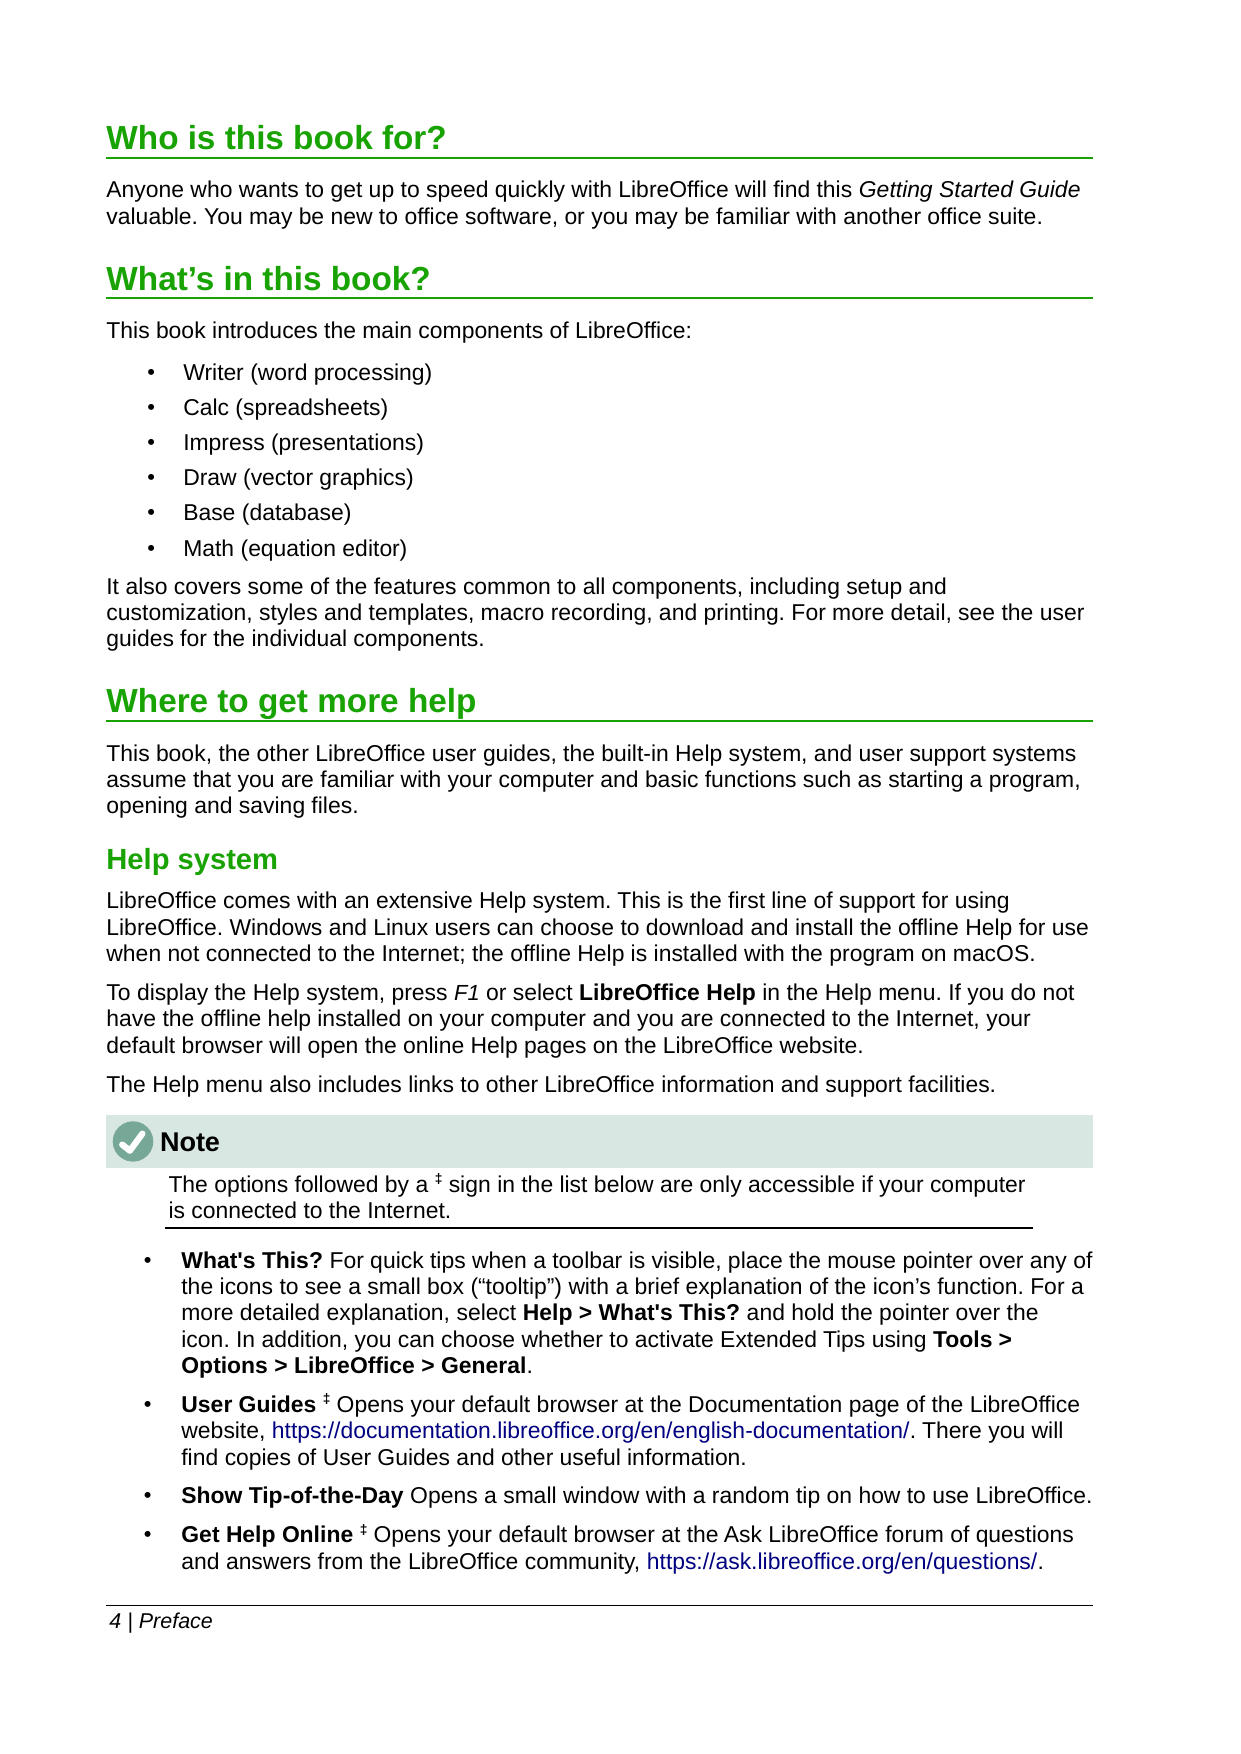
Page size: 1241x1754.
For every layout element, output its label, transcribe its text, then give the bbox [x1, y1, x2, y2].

text This book introduces the main components of LibreOffice: [106, 317, 1093, 343]
list Impress (presentations) [144, 426, 1093, 455]
list Base (database) [144, 496, 1093, 526]
list User Guides ‡ Opens your default browser at the Documentation page of the LibreOffice website, https://documentation.libreoffice.org/en/english-documentation/. There you will find copies of User Guides and other useful information. [144, 1391, 1093, 1470]
list Writer (word processing) [144, 356, 1093, 385]
list Draw (vector graphics) [144, 461, 1093, 491]
subtitle Help system [106, 842, 1093, 876]
text It also covers some of the features common to all components, including setup and customization, styles and templates, macro recording, and printing. For more detail, see the user guides for the individual components. [106, 573, 1093, 652]
subtitle Where to get more help [106, 681, 1093, 720]
subtitle Note [106, 1115, 1093, 1168]
text LibreOffice comes with an extensive Help system. This is the first line of support for using LibreOffice. Windows and Linux users can choose to download and install the offline Help for use when not connected to the Internet; the offline Help is installed with the program on macOS. [106, 887, 1093, 967]
text To display the Help system, press F1 or select LibreOffice Help in the Help menu. If you do not have the offline help installed on your computer and you are connected to the Internet, your default browser will open the online Help pages on the LibreOffice website. [106, 979, 1093, 1058]
text The Help menu also includes links to other LibreOffice information and support facilities. [106, 1071, 1093, 1097]
text The options followed by a ‡ sign in the list below are only accessible if your computer is connected to the Internet. [165, 1168, 1033, 1227]
list Math (equation editor) [144, 532, 1093, 564]
list Calc (spreadsheets) [144, 391, 1093, 420]
list What's This? For quick tips when a toolbar is visible, place the mouse pointer over any of the icons to see a small box (“tooltip”) with a brief explanation of the icon’s function. For a more detailed explanation, select Help > What's This? and hold the pointer over the icon. In addition, you can choose whether to activate Extended Tips using Tools > Options > LibreOffice > General. [144, 1247, 1093, 1378]
text Anyone who wants to get up to speed quickly with LibreOffice will find this Getting Started Guide valuable. You may be new to office software, or you may be familiar with another office suite. [106, 176, 1093, 229]
text This book, the other LibreOffice user guides, the built-in Help system, and user support systems assume that you are familiar with your computer and basic functions such as starting a program, opening and saving files. [106, 739, 1093, 818]
subtitle Who is this book for? [106, 118, 1093, 157]
list Get Help Online ‡ Opens your default browser at the Ask LibreOffice forum of questions and answers from the LibreOffice community, https://ask.libreoffice.org/en/questions/. [144, 1521, 1093, 1574]
subtitle What’s in this book? [106, 258, 1093, 297]
list Show Tip-of-the-Day Opens a small window with a random tip on how to use LibreOffice. [144, 1482, 1093, 1509]
